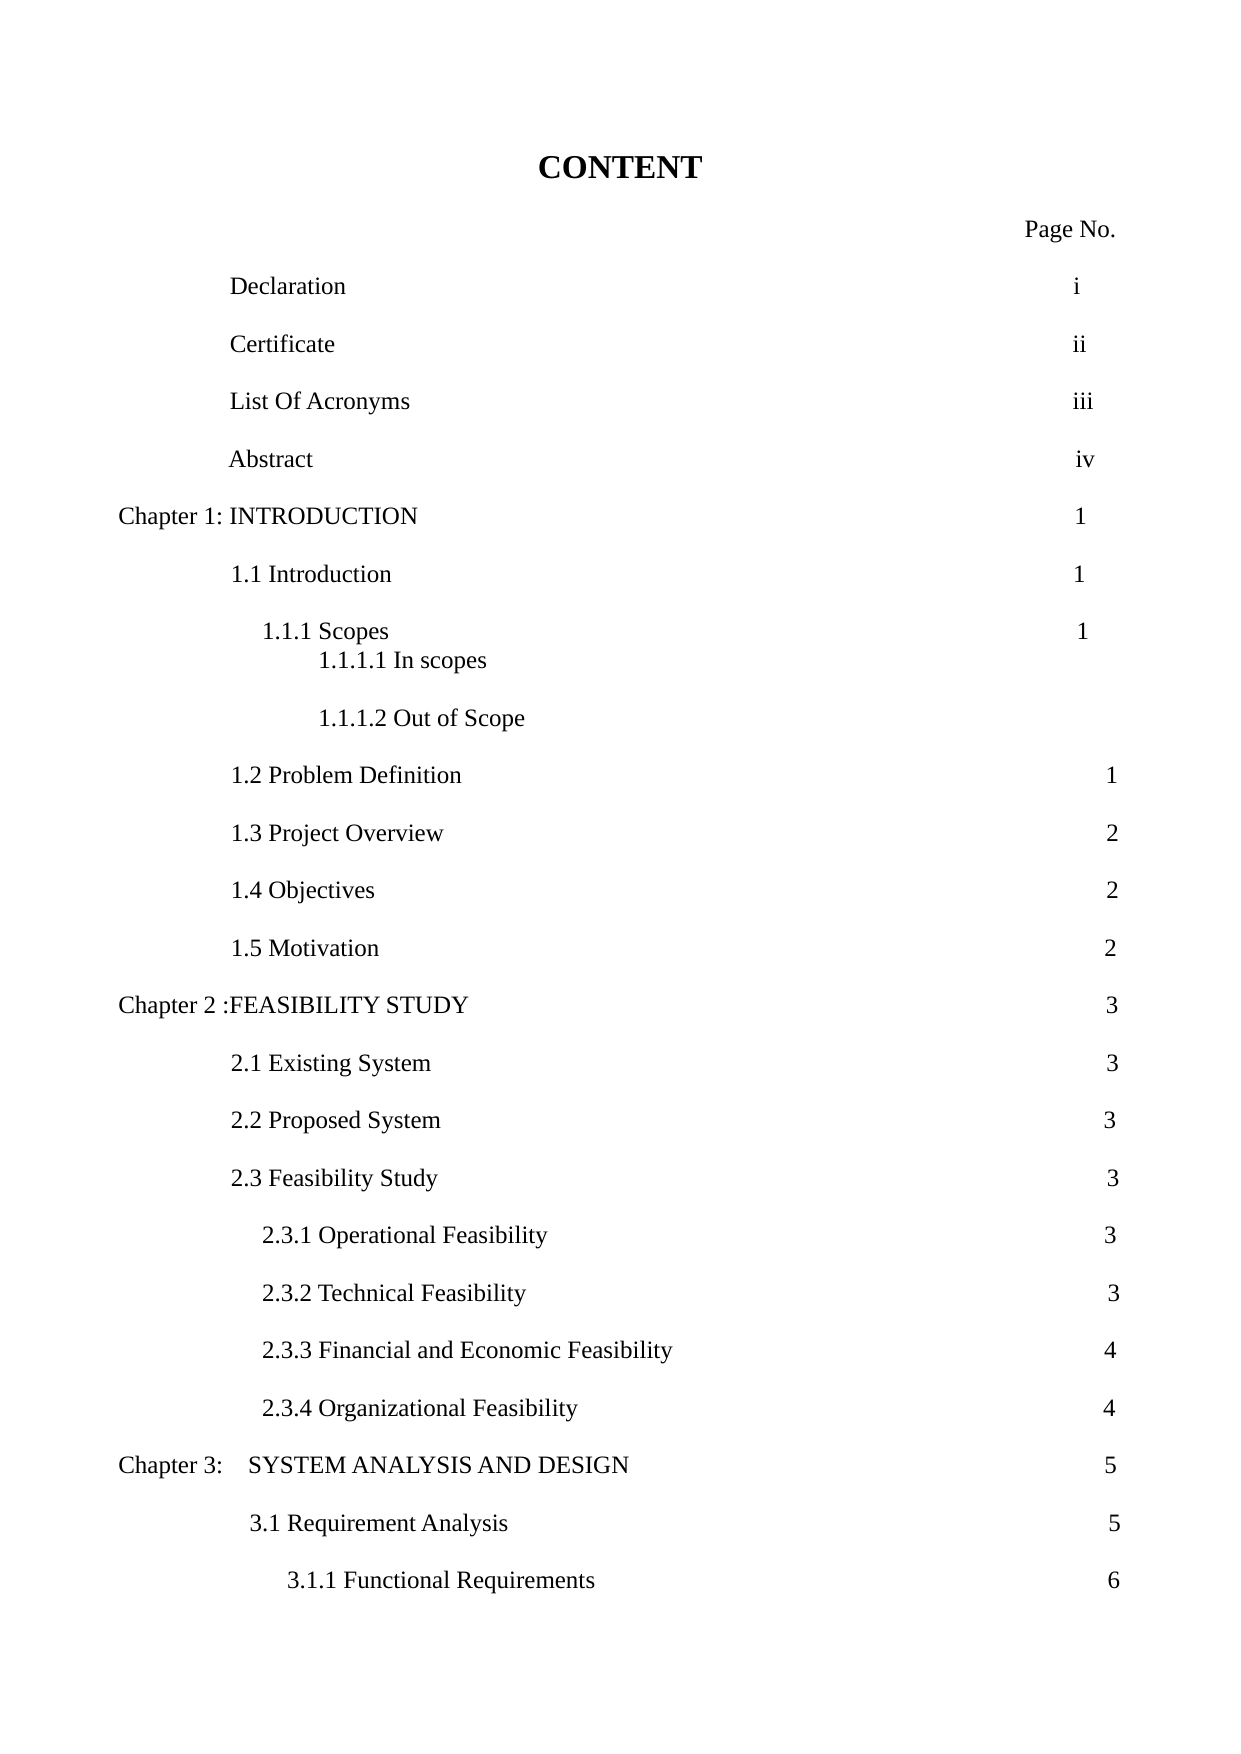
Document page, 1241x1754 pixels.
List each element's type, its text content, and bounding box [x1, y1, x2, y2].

text Chapter 1: INTRODUCTION 1 [118, 501, 1122, 530]
text Page No. [118, 214, 1122, 243]
text 1.1 Introduction 1 [118, 559, 1122, 588]
text 1.1.1.2 Out of Scope [118, 703, 1122, 731]
text 1.3 Project Overview 2 [118, 818, 1122, 846]
text 3.1.1 Functional Requirements 6 [118, 1565, 1122, 1594]
text 2.3.1 Operational Feasibility 3 [118, 1220, 1122, 1249]
text 2.3.3 Financial and Economic Feasibility 4 [118, 1335, 1122, 1364]
text CONTENT [118, 147, 1122, 185]
text Chapter 3: SYSTEM ANALYSIS AND DESIGN 5 [118, 1450, 1122, 1479]
text 2.2 Proposed System 3 [118, 1105, 1122, 1134]
text 1.4 Objectives 2 [118, 875, 1122, 904]
text Certificate ii [118, 329, 1122, 358]
text 1.5 Motivation 2 [118, 933, 1122, 961]
text 3.1 Requirement Analysis 5 [118, 1508, 1122, 1536]
text List Of Acronyms iii [118, 386, 1122, 415]
text 2.3.4 Organizational Feasibility 4 [118, 1393, 1122, 1421]
text 2.3 Feasibility Study 3 [118, 1163, 1122, 1191]
text Chapter 2 :FEASIBILITY STUDY 3 [118, 990, 1122, 1019]
text Declaration i [118, 271, 1122, 300]
text Abstract iv [118, 444, 1122, 473]
text 2.1 Existing System 3 [118, 1048, 1122, 1076]
text 1.1.1.1 In scopes [118, 645, 1122, 674]
text 1.1.1 Scopes 1 [118, 616, 1122, 645]
text 2.3.2 Technical Feasibility 3 [118, 1278, 1122, 1306]
text 1.2 Problem Definition 1 [118, 760, 1122, 789]
